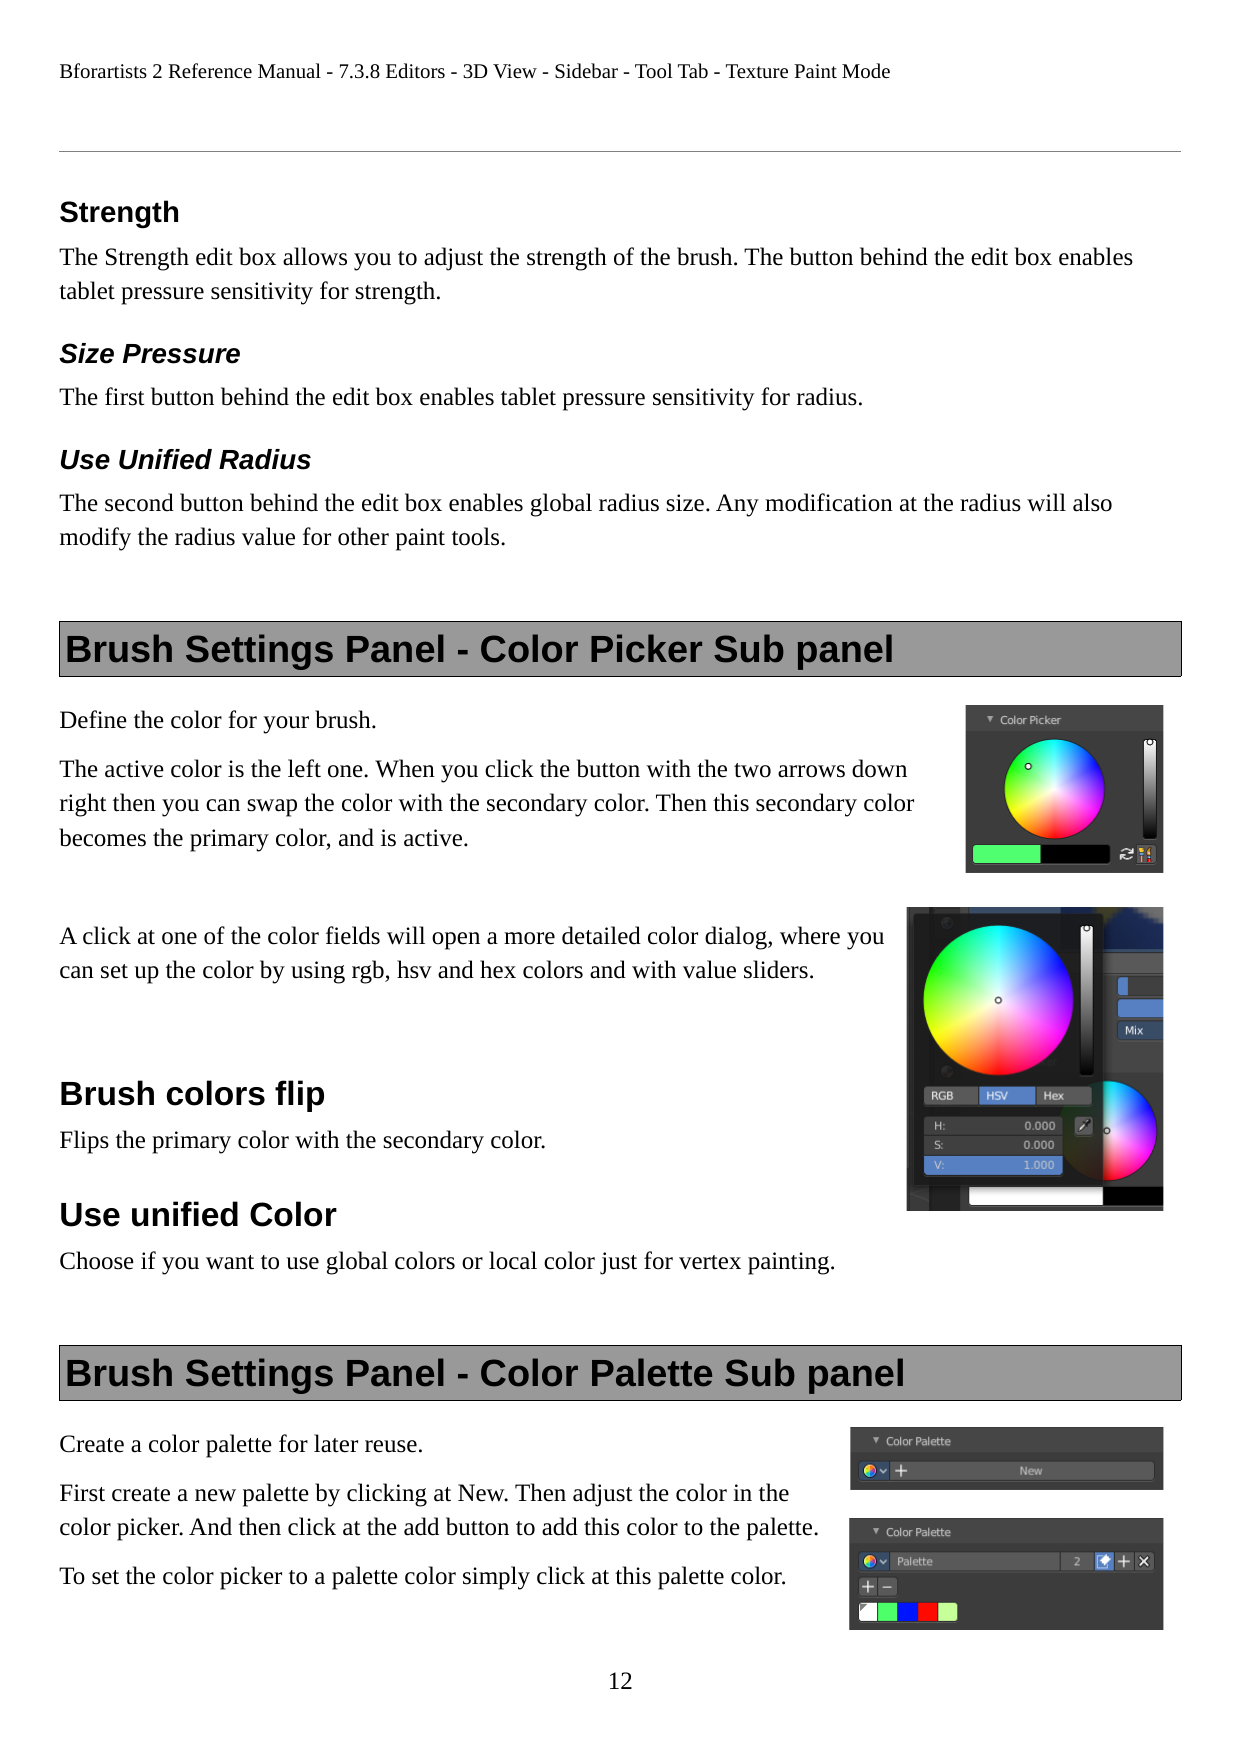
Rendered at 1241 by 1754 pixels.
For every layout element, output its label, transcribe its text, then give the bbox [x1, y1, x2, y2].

subtitle [1164, 1074, 1181, 1113]
text The active color is the left one. When you click the button with the two arrows down right then you can swap the color with the secondary color. Then this secondary color becomes the primary color, and is active. [59, 754, 965, 851]
text The Strength edit box allows you to adjust the strength of the brush. The button behind the edit box enables tablet pressure sensitivity for strength. [59, 242, 1181, 305]
text The second button behind the edit box enables global radius size. Any modification at the radius will also modify the radius value for other paint tools. [59, 488, 1181, 551]
text Define the color for your brush. [59, 705, 965, 733]
picture [850, 1427, 1164, 1490]
text The first button behind the edit box enables tablet pressure sensitivity for radius. [59, 382, 1181, 411]
text A click at one of the color fields will open a more detailed color dialog, where you can set up the color by using rgb, hsv and hex colors and with value sliders. [59, 921, 906, 984]
subtitle Brush colors flip [59, 1074, 906, 1113]
picture [906, 907, 1164, 1211]
subtitle Use Unified Radius [59, 444, 1181, 476]
text Create a color palette for later reuse. [59, 1429, 850, 1457]
picture [965, 705, 1164, 873]
text Flips the primary color with the secondary color. [59, 1125, 906, 1154]
subtitle Strength [59, 195, 1181, 229]
table_header Brush Settings Panel - Color Picker Sub panel [60, 622, 1181, 676]
subtitle Size Pressure [59, 338, 1181, 369]
text To set the color picker to a palette color simply click at this palette color. [59, 1561, 849, 1590]
subtitle Use unified Color [59, 1195, 1181, 1234]
picture [849, 1518, 1164, 1630]
text First create a new palette by clicking at New. Then adjust the color in the color picker. And then click at the add button to add this color to the palette. [59, 1478, 1181, 1541]
text Choose if you want to use global colors or local color just for vertex painting. [59, 1246, 1181, 1275]
table_header Brush Settings Panel - Color Palette Sub panel [60, 1346, 1181, 1400]
